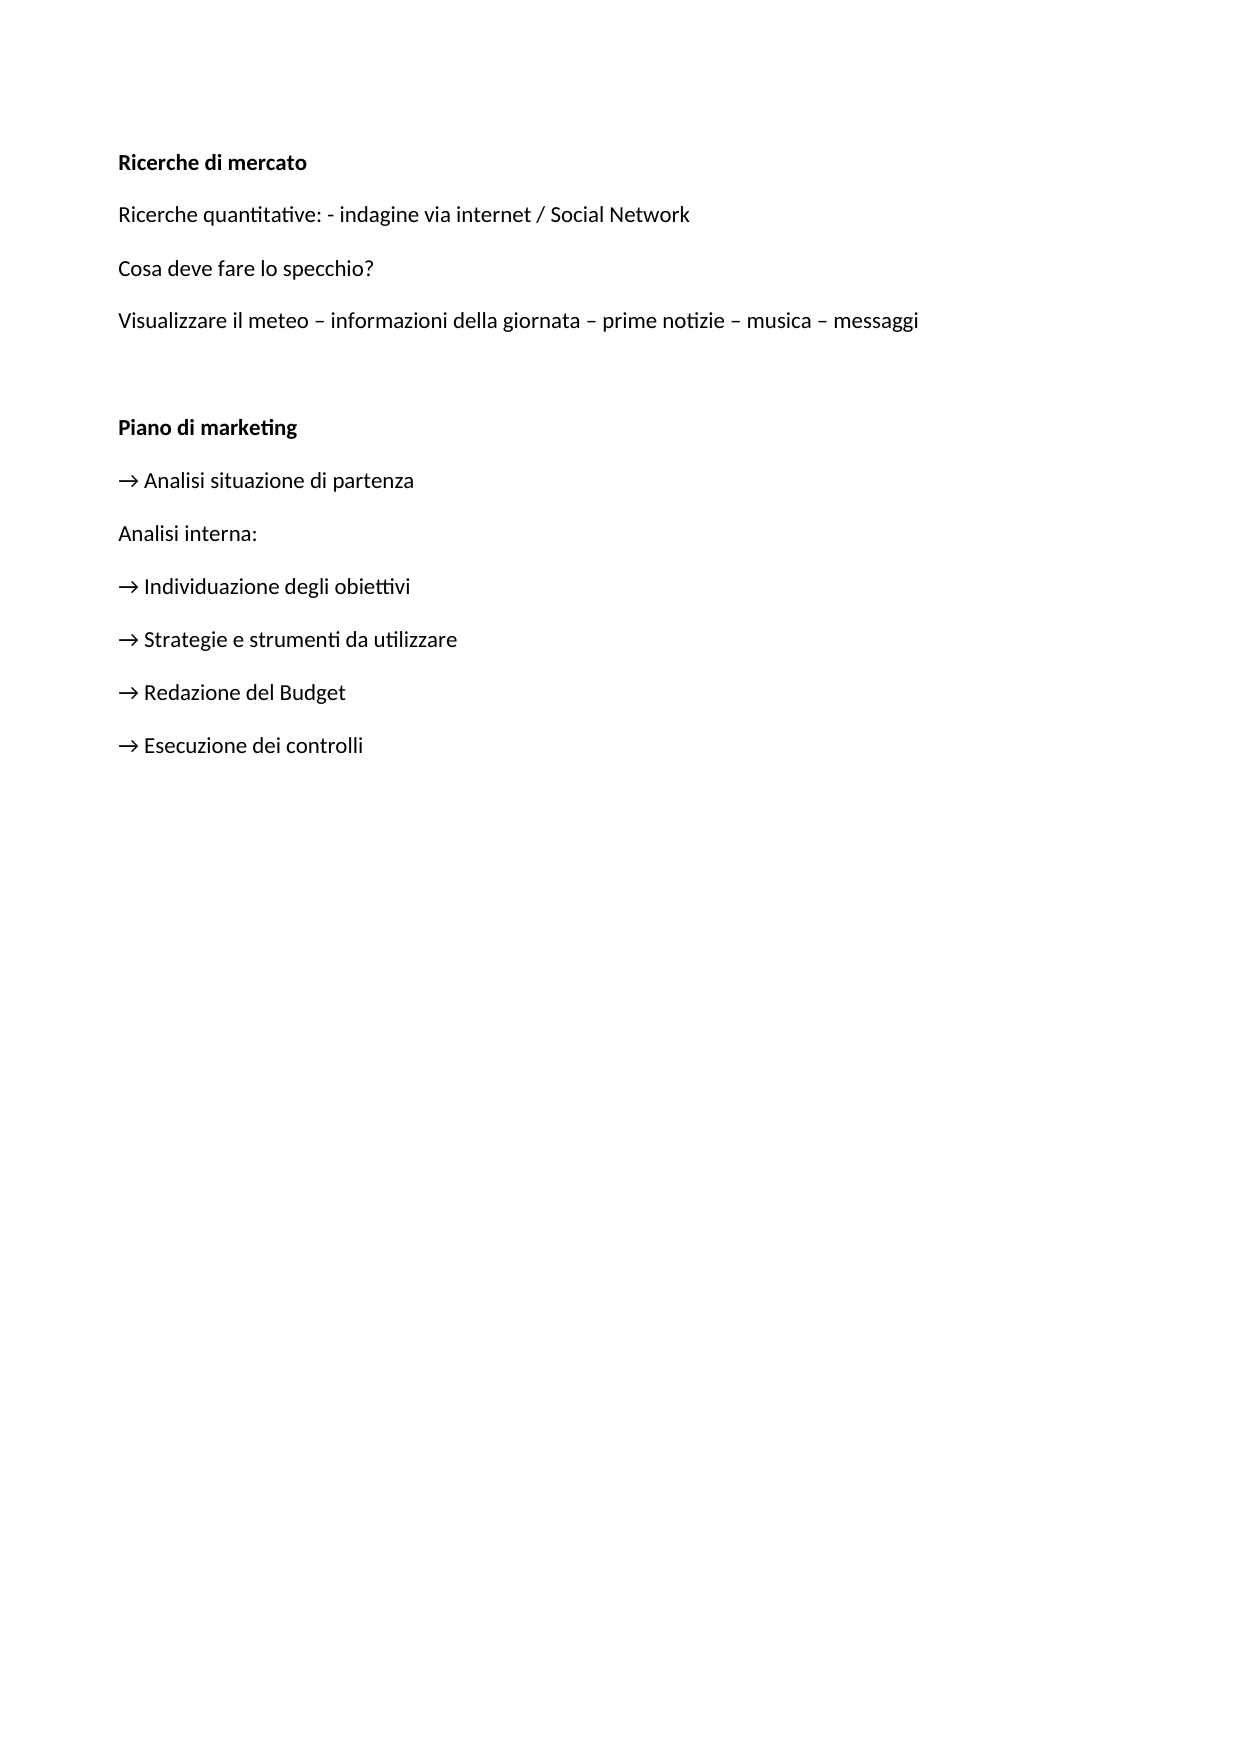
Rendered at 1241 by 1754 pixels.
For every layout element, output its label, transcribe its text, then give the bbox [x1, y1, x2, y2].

text Ricerche di mercato [118, 148, 1122, 176]
text → Esecuzione dei controlli [118, 731, 1122, 759]
text → Redazione del Budget [118, 678, 1122, 706]
text Ricerche quantitative: - indagine via internet / Social Network [118, 201, 1122, 229]
text Piano di marketing [118, 413, 1122, 441]
text Visualizzare il meteo – informazioni della giornata – prime notizie – musica – messaggi [118, 307, 1122, 335]
text → Individuazione degli obiettivi [118, 572, 1122, 600]
text Analisi interna: [118, 519, 1122, 547]
text Cosa deve fare lo specchio? [118, 254, 1122, 282]
text → Strategie e strumenti da utilizzare [118, 625, 1122, 653]
text → Analisi situazione di partenza [118, 466, 1122, 494]
